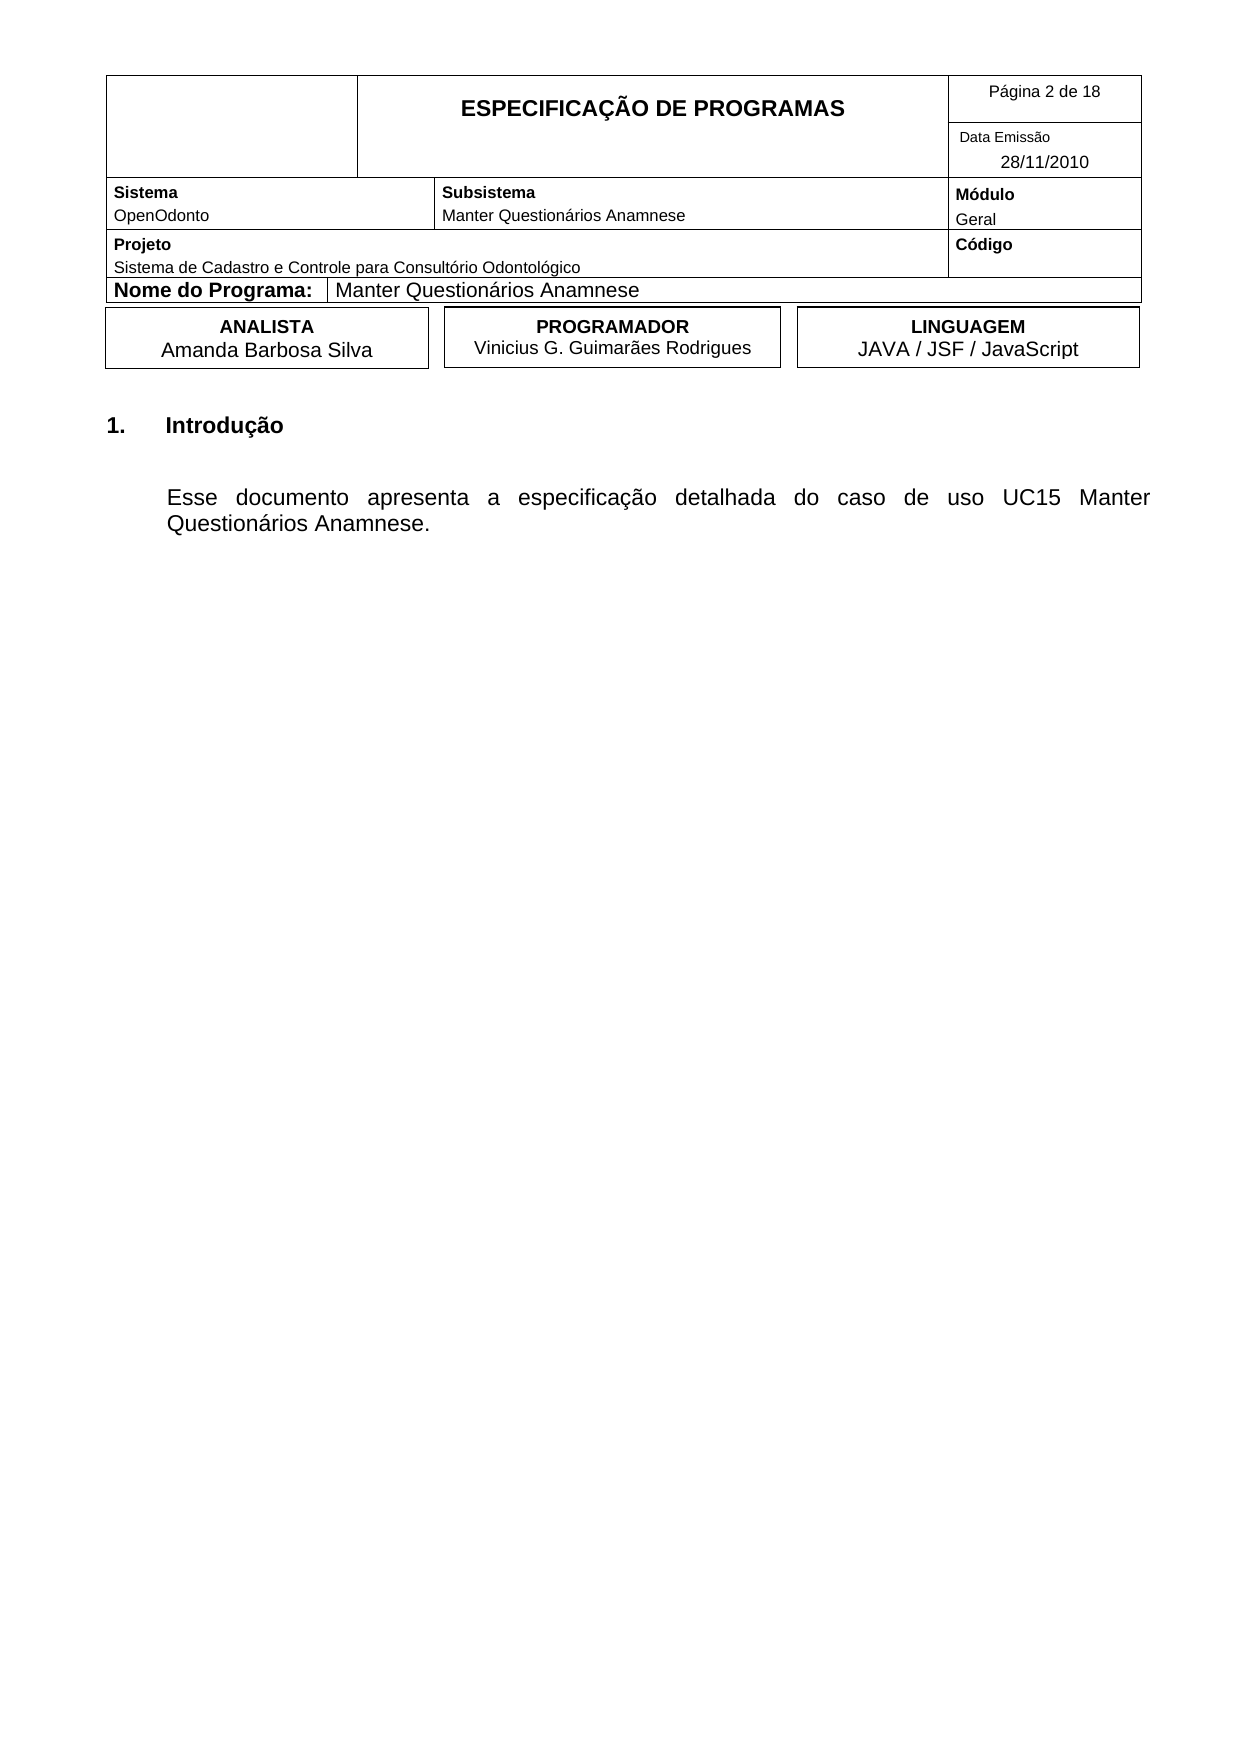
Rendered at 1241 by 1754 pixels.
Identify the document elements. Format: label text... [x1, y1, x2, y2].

subtitle Introdução [106, 412, 1151, 438]
text Esse documento apresenta a especificação detalhada do caso de uso UC15 Manter Questionários Anamnese. [167, 483, 1151, 536]
